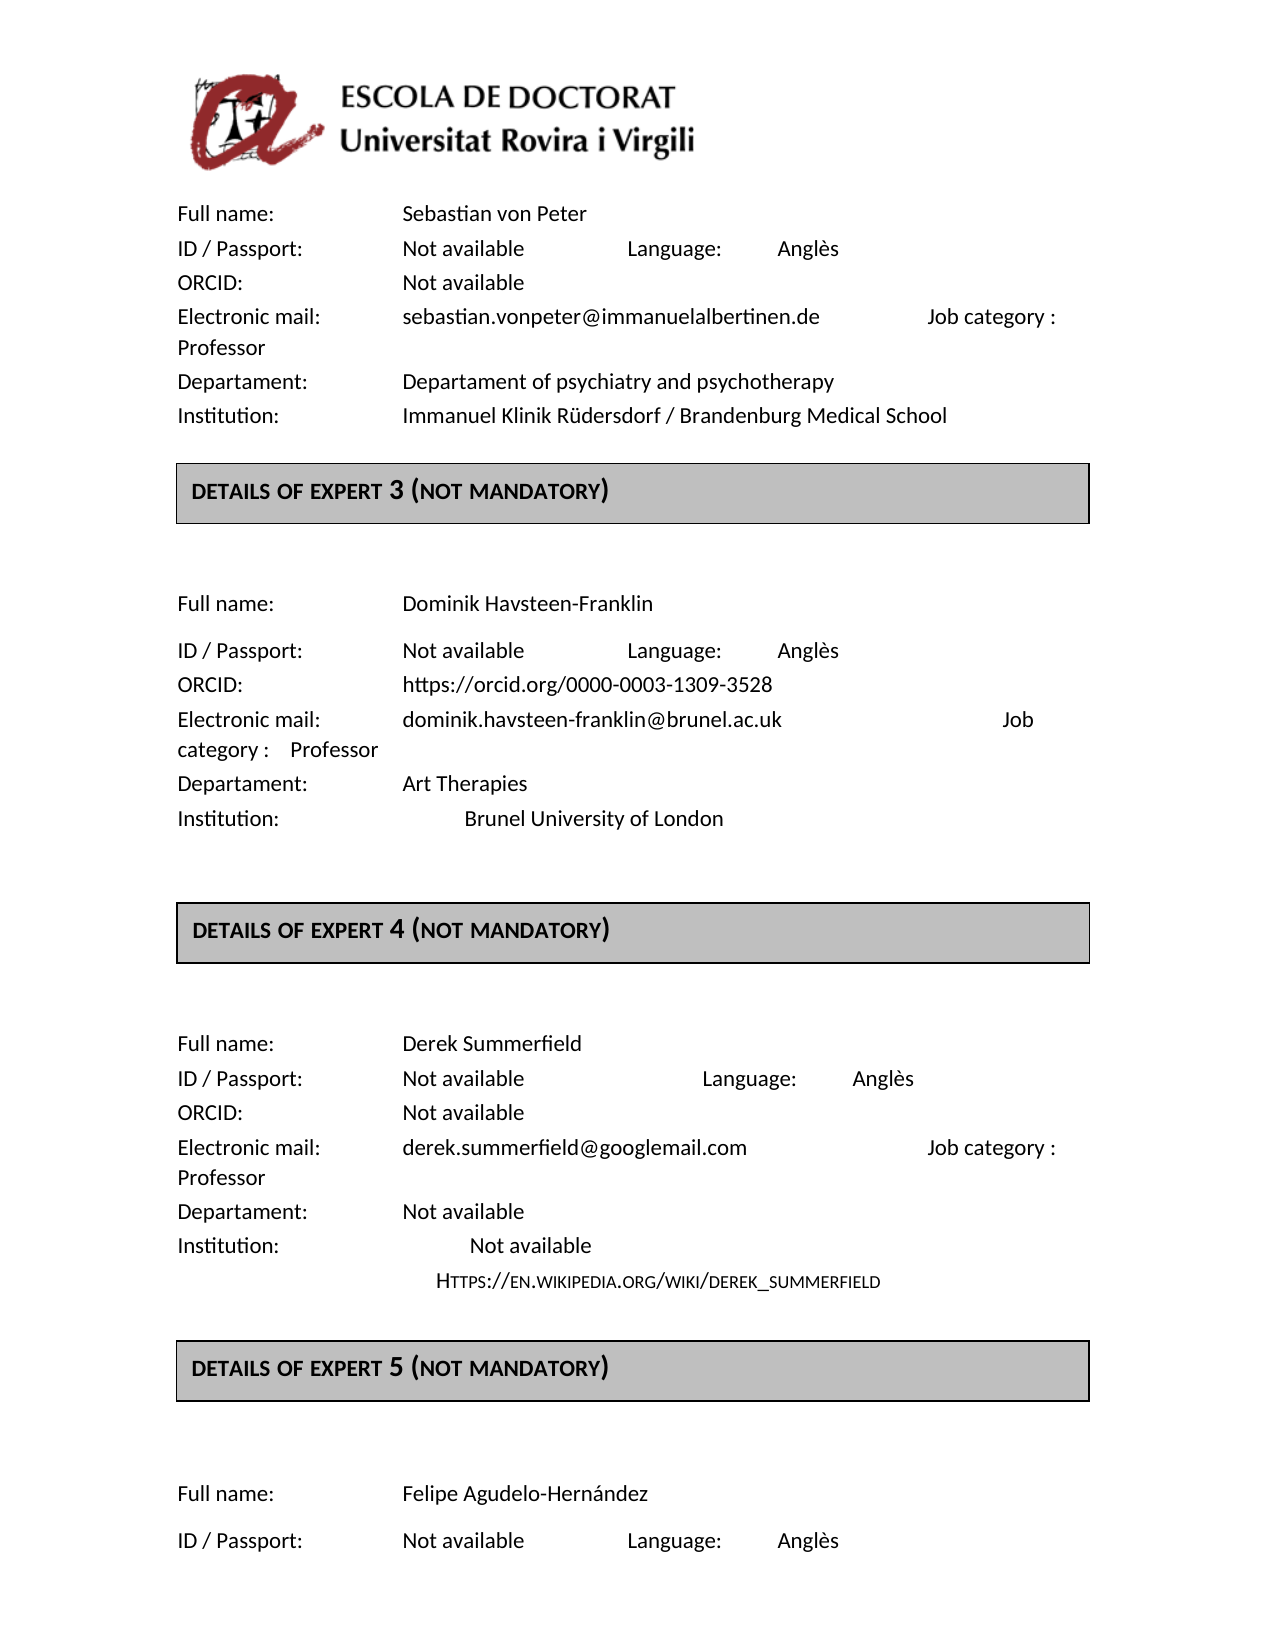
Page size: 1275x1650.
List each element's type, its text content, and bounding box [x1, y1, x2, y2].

text ID / Passport: Not available Language: Anglès [177, 1064, 1098, 1092]
text details of expert 5 (not mandatory) [191, 1348, 1074, 1384]
picture [177, 73, 694, 172]
text Departament: Art Therapies [177, 769, 1098, 797]
text Departament: Not available [177, 1197, 1098, 1225]
text Electronic mail: sebastian.vonpeter@immanuelalbertinen.de Job category : Professor [177, 302, 1098, 361]
text Electronic mail: dominik.havsteen-franklin@brunel.ac.uk Job category : Professor [177, 705, 1098, 763]
text Full name: Felipe Agudelo-Hernández [177, 1479, 1098, 1507]
text ORCID: Not available [177, 1098, 1098, 1126]
text details of expert 3 (not mandatory) [191, 471, 1074, 507]
text Full name: Sebastian von Peter [177, 199, 1098, 227]
text ORCID: https://orcid.org/0000-0003-1309-3528 [177, 670, 1098, 698]
text Full name: Derek Summerfield [177, 1029, 1098, 1058]
text Full name: Dominik Havsteen-Franklin [177, 589, 1098, 617]
text ORCID: Not available [177, 268, 1098, 296]
text details of expert 4 (not mandatory) [192, 911, 1075, 946]
text ID / Passport: Not available Language: Anglès [177, 636, 1098, 664]
text Institution: Brunel University of London [177, 804, 1098, 832]
text ID / Passport: Not available Language: Anglès [177, 234, 1098, 262]
text Https://en.wikipedia.org/wiki/derek_summerfield [177, 1266, 1098, 1294]
text ID / Passport: Not available Language: Anglès [177, 1526, 1098, 1554]
text Electronic mail: derek.summerfield@googlemail.com Job category : Professor [177, 1133, 1098, 1191]
text Institution: Immanuel Klinik Rüdersdorf / Brandenburg Medical School [177, 401, 1098, 429]
text Departament: Departament of psychiatry and psychotherapy [177, 367, 1098, 395]
text Institution: Not available [177, 1232, 1098, 1260]
